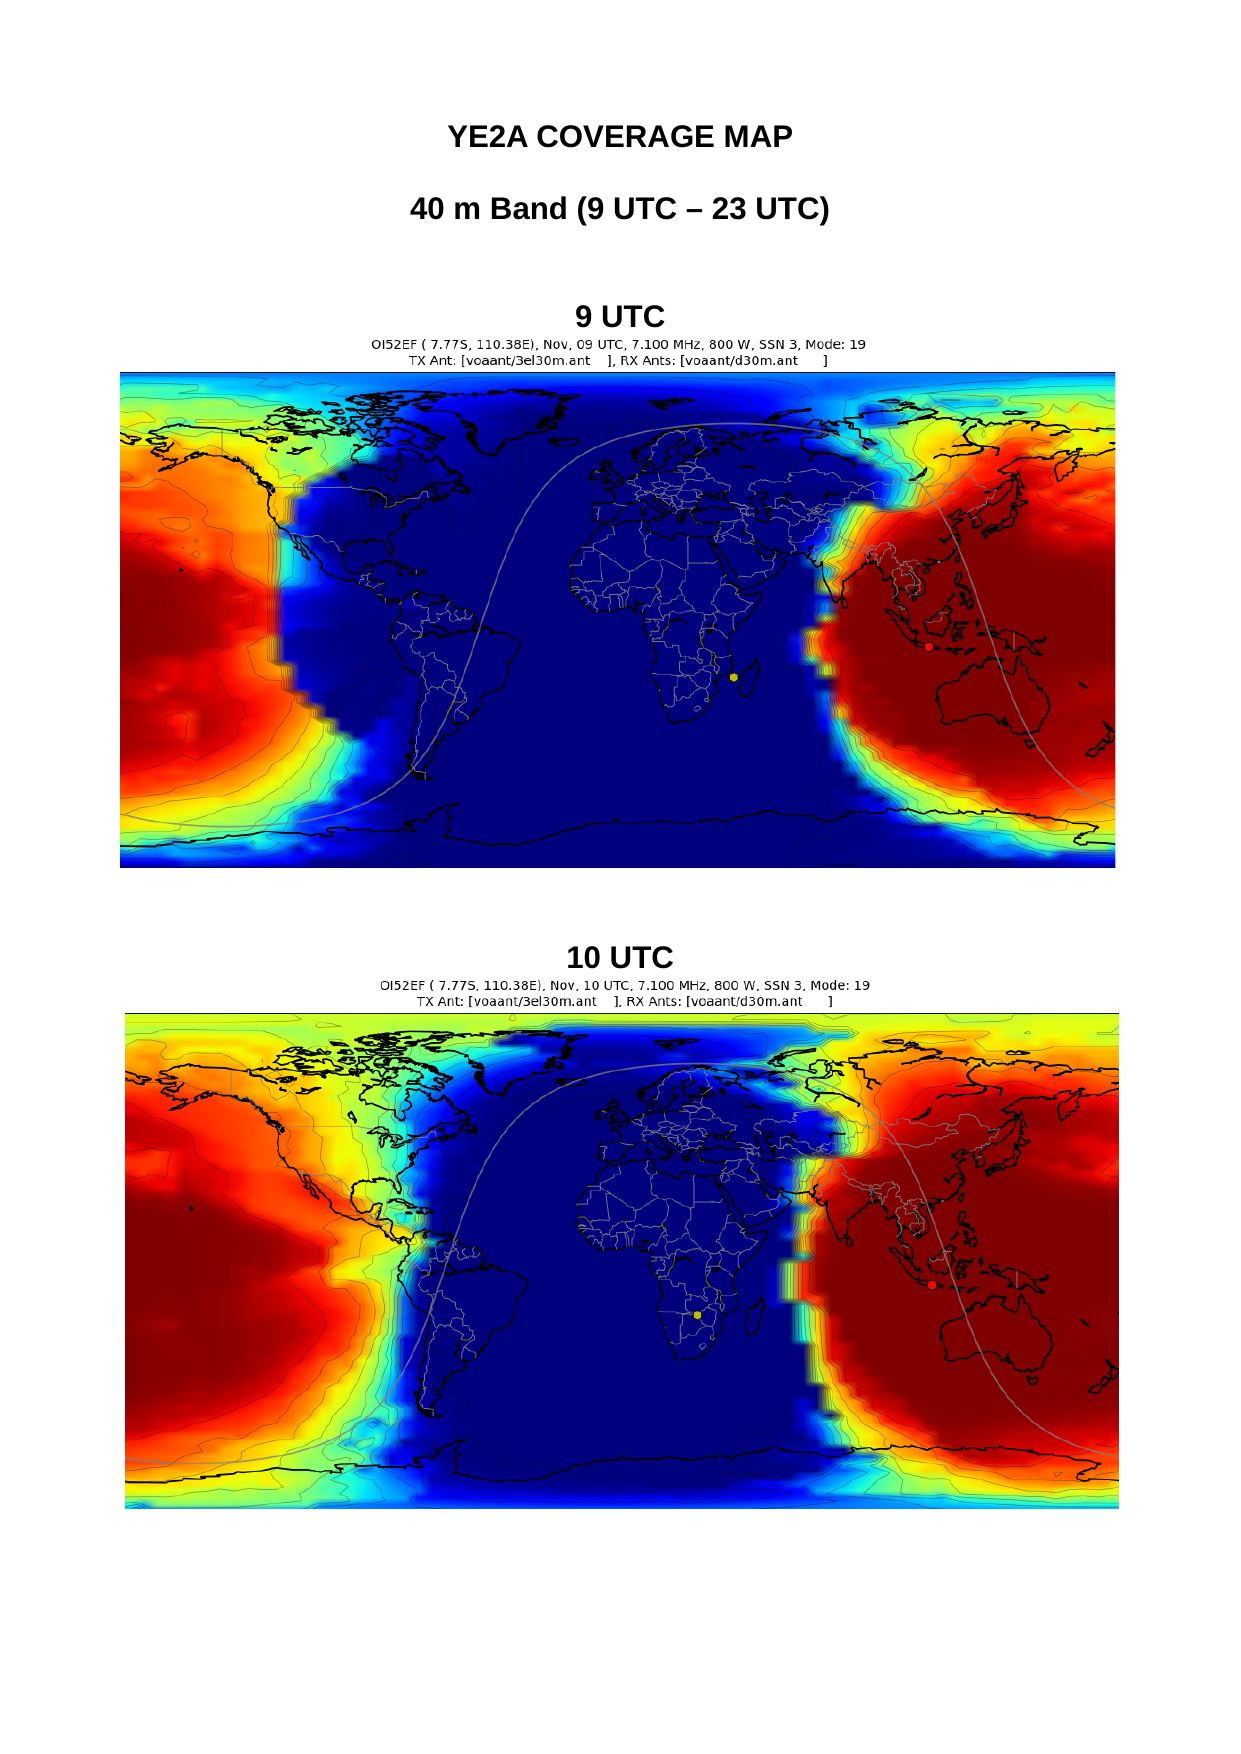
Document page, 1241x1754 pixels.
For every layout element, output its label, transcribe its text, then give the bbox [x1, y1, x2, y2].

text YE2A COVERAGE MAP [118, 118, 1122, 154]
picture [125, 975, 1119, 1509]
text 9 UTC [118, 298, 1122, 334]
picture [120, 333, 1116, 868]
text 40 m Band (9 UTC – 23 UTC) [118, 190, 1122, 226]
text 10 UTC [118, 939, 1122, 975]
